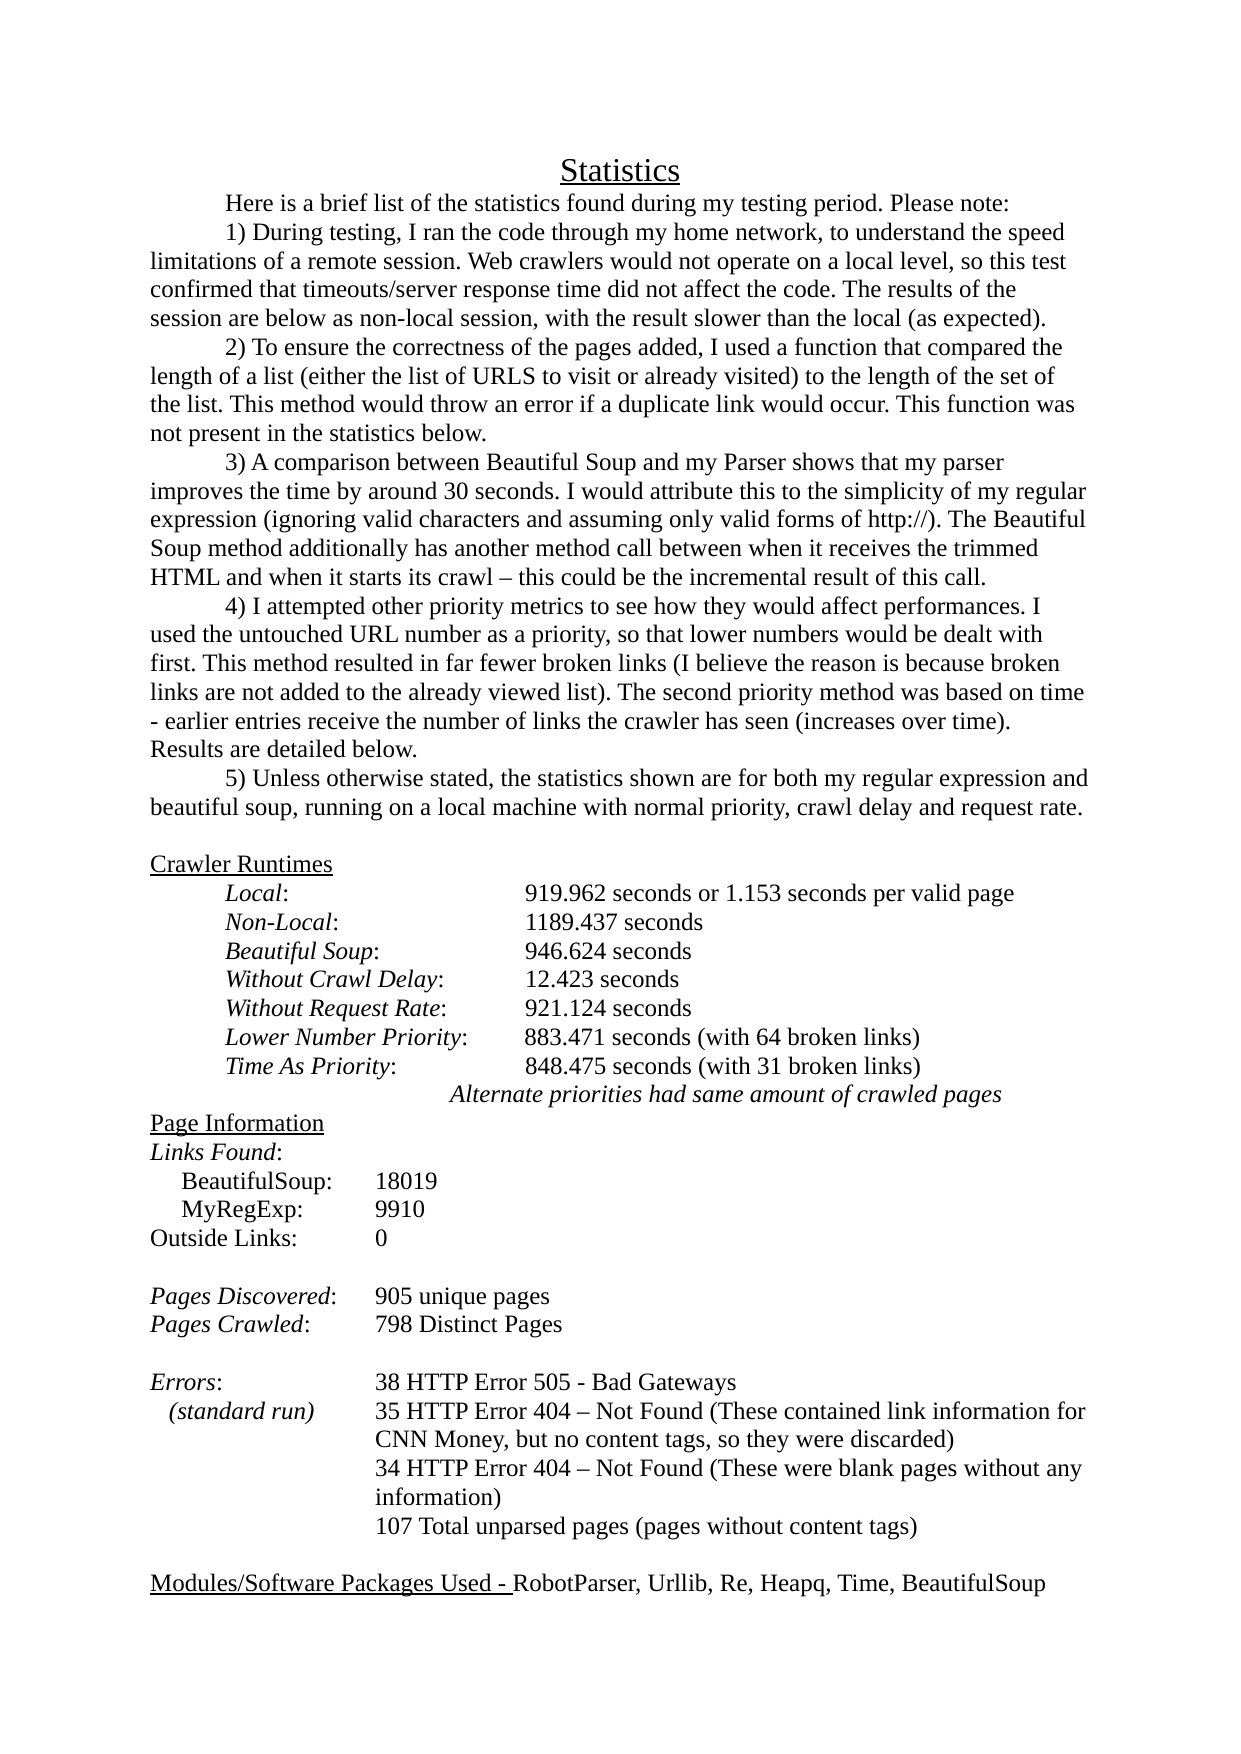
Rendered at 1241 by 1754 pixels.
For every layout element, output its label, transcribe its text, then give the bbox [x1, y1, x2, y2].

text 5) Unless otherwise stated, the statistics shown are for both my regular expression and beautiful soup, running on a local machine with normal priority, crawl delay and request rate. [150, 763, 1090, 821]
text Without Crawl Delay: 12.423 seconds [150, 964, 1090, 993]
text Page Information [150, 1108, 1090, 1137]
text Statistics [150, 150, 1090, 188]
text Local: 919.962 seconds or 1.153 seconds per valid page [150, 878, 1090, 907]
text 2) To ensure the correctness of the pages added, I used a function that compared the length of a list (either the list of URLS to visit or already visited) to the length of the set of the list. This method would throw an error if a duplicate link would occur. This function was not present in the statistics below. [150, 332, 1090, 447]
text 1) During testing, I ran the code through my home network, to understand the speed limitations of a remote session. Web crawlers would not operate on a local level, so this test confirmed that timeouts/server response time did not affect the code. The results of the session are below as non-local session, with the result slower than the local (as expected). [150, 217, 1090, 332]
text Without Request Rate: 921.124 seconds [150, 993, 1090, 1022]
text Pages Discovered: 905 unique pages [150, 1281, 1090, 1309]
text BeautifulSoup: 18019 [150, 1166, 1090, 1194]
text Modules/Software Packages Used - RobotParser, Urllib, Re, Heapq, Time, BeautifulSoup [150, 1568, 1090, 1597]
text Alternate priorities had same amount of crawled pages [150, 1079, 1090, 1108]
text Links Found: [150, 1137, 1090, 1166]
text 34 HTTP Error 404 – Not Found (These were blank pages without any information) [375, 1453, 1090, 1511]
text MyRegExp: 9910 [150, 1194, 1090, 1223]
text 4) I attempted other priority metrics to see how they would affect performances. I used the untouched URL number as a priority, so that lower numbers would be dealt with first. This method resulted in far fewer broken links (I believe the reason is because broken links are not added to the already viewed list). The second priority method was based on time - earlier entries receive the number of links the crawler has seen (increases over time). Results are detailed below. [150, 591, 1090, 763]
text Crawler Runtimes [150, 849, 1090, 878]
text 107 Total unparsed pages (pages without content tags) [375, 1511, 1090, 1539]
text Outside Links: 0 [150, 1223, 1090, 1252]
text Here is a brief list of the statistics found during my testing period. Please note: [150, 188, 1090, 217]
text 3) A comparison between Beautiful Soup and my Parser shows that my parser improves the time by around 30 seconds. I would attribute this to the simplicity of my regular expression (ignoring valid characters and assuming only valid forms of http://). The Beautiful Soup method additionally has another method call between when it receives the trimmed HTML and when it starts its crawl – this could be the incremental result of this call. [150, 447, 1090, 591]
text Beautiful Soup: 946.624 seconds [150, 936, 1090, 964]
text Lower Number Priority: 883.471 seconds (with 64 broken links) [150, 1022, 1090, 1051]
text Pages Crawled: 798 Distinct Pages [150, 1309, 1090, 1338]
text (standard run) 35 HTTP Error 404 – Not Found (These contained link information for CNN Money, but no content tags, so they were discarded) [150, 1396, 1090, 1453]
text Errors: 38 HTTP Error 505 - Bad Gateways [150, 1367, 1090, 1396]
text Time As Priority: 848.475 seconds (with 31 broken links) [150, 1051, 1090, 1079]
text Non-Local: 1189.437 seconds [150, 907, 1090, 936]
